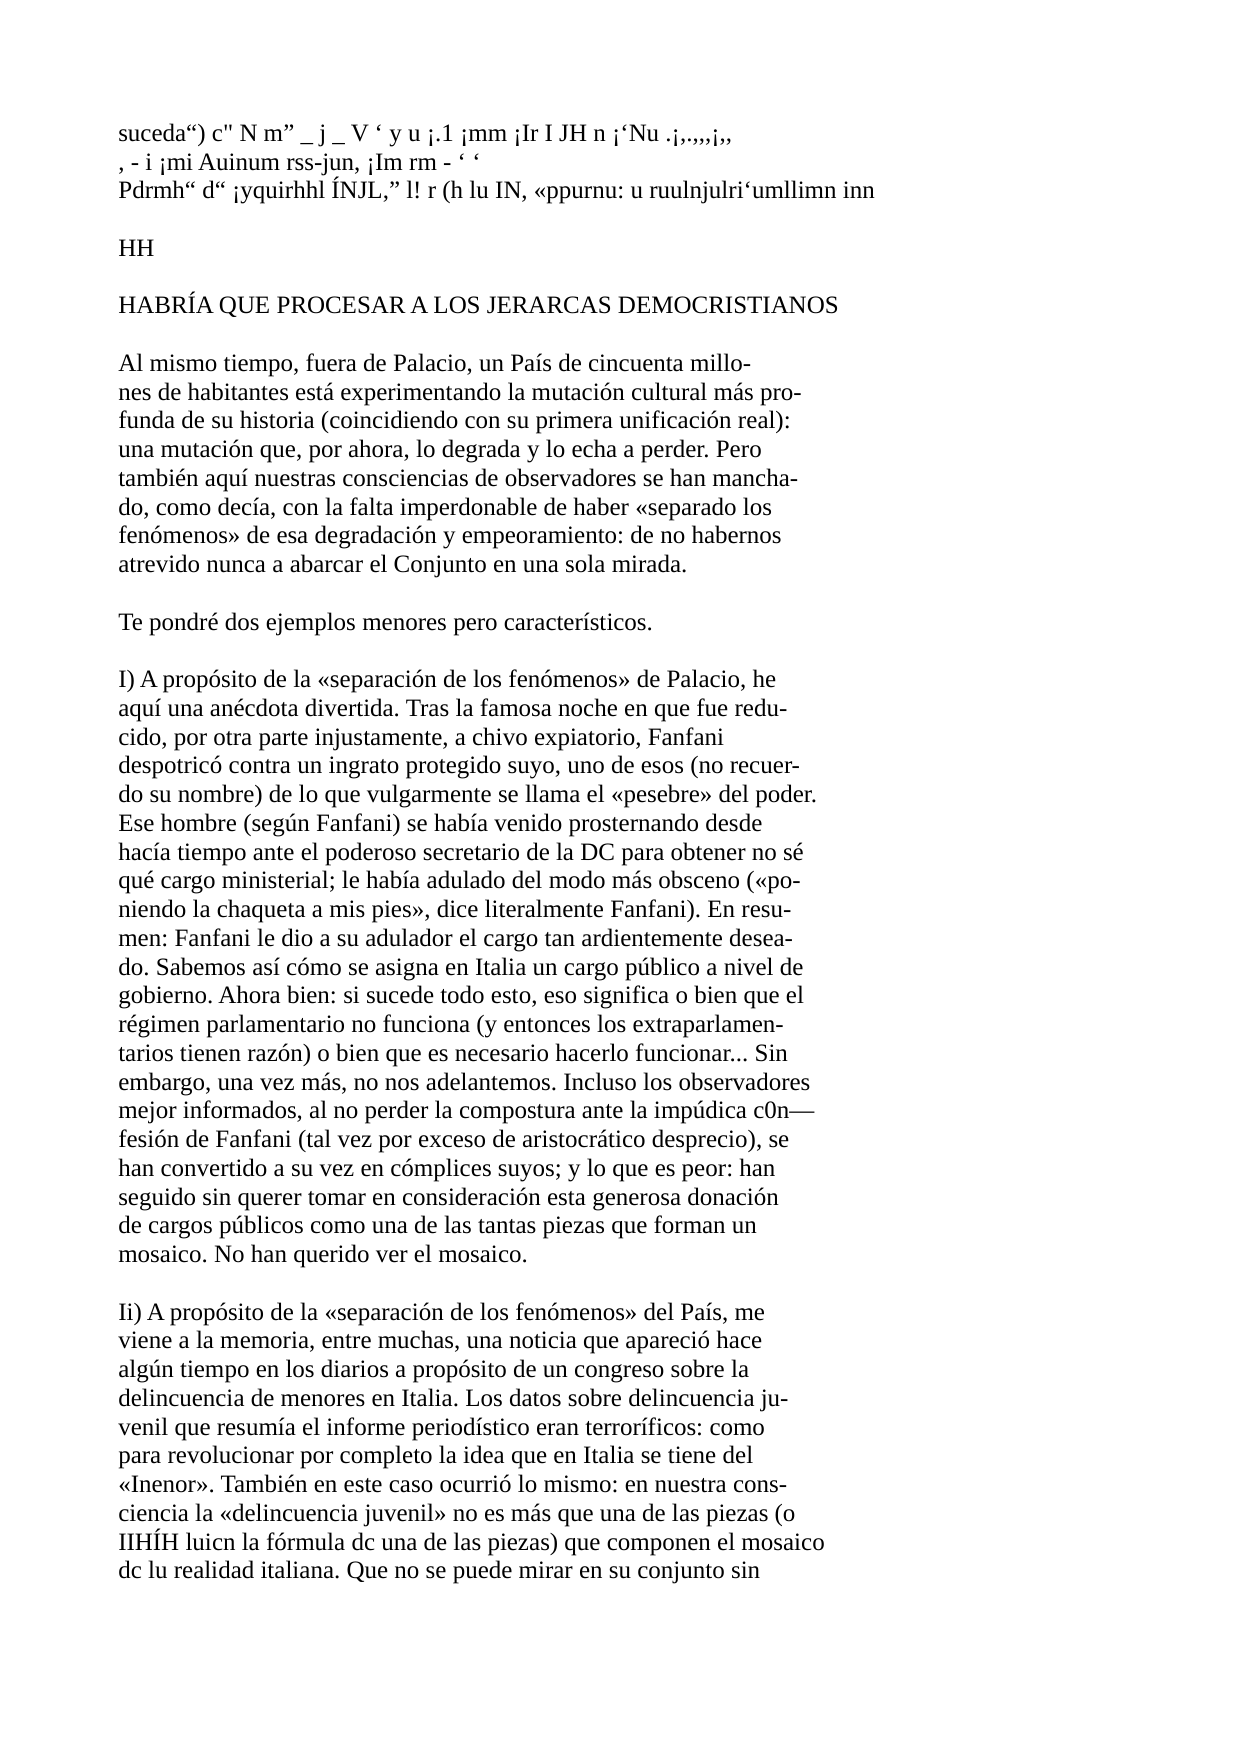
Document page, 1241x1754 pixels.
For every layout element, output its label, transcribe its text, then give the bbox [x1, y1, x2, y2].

text Ese hombre (según Fanfani) se había venido prosternando desde [118, 808, 1122, 837]
text nes de habitantes está experimentando la mutación cultural más pro- [118, 377, 1122, 406]
text IIHÍH luicn la fórmula dc una de las piezas) que componen el mosaico [118, 1527, 1122, 1556]
text do, como decía, con la falta imperdonable de haber «separado los [118, 492, 1122, 521]
text fenómenos» de esa degradación y empeoramiento: de no habernos [118, 521, 1122, 549]
text algún tiempo en los diarios a propósito de un congreso sobre la [118, 1354, 1122, 1383]
text viene a la memoria, entre muchas, una noticia que apareció hace [118, 1326, 1122, 1354]
text una mutación que, por ahora, lo degrada y lo echa a perder. Pero [118, 434, 1122, 463]
text despotricó contra un ingrato protegido suyo, uno de esos (no recuer- [118, 751, 1122, 779]
text fesión de Fanfani (tal vez por exceso de aristocrático desprecio), se [118, 1124, 1122, 1153]
text hacía tiempo ante el poderoso secretario de la DC para obtener no sé [118, 837, 1122, 866]
text do. Sabemos así cómo se asigna en Italia un cargo público a nivel de [118, 952, 1122, 981]
text ciencia la «delincuencia juvenil» no es más que una de las piezas (o [118, 1498, 1122, 1527]
text aquí una anécdota divertida. Tras la famosa noche en que fue redu- [118, 693, 1122, 722]
text , - i ¡mi Auinum rss-jun, ¡Im rm - ‘ ‘ [118, 147, 1122, 176]
text tarios tienen razón) o bien que es necesario hacerlo funcionar... Sin [118, 1038, 1122, 1067]
text dc lu realidad italiana. Que no se puede mirar en su conjunto sin [118, 1556, 1122, 1584]
text venil que resumía el informe periodístico eran terroríficos: como [118, 1412, 1122, 1441]
text HABRÍA QUE PROCESAR A LOS JERARCAS DEMOCRISTIANOS [118, 291, 1122, 319]
text Al mismo tiempo, fuera de Palacio, un País de cincuenta millo- [118, 348, 1122, 377]
text qué cargo ministerial; le había adulado del modo más obsceno («po- [118, 866, 1122, 894]
text embargo, una vez más, no nos adelantemos. Incluso los observadores [118, 1067, 1122, 1096]
text «Inenor». También en este caso ocurrió lo mismo: en nuestra cons- [118, 1469, 1122, 1498]
text han convertido a su vez en cómplices suyos; y lo que es peor: han [118, 1153, 1122, 1182]
text cido, por otra parte injustamente, a chivo expiatorio, Fanfani [118, 722, 1122, 751]
text men: Fanfani le dio a su adulador el cargo tan ardientemente desea- [118, 923, 1122, 952]
text también aquí nuestras consciencias de observadores se han mancha- [118, 463, 1122, 492]
text régimen parlamentario no funciona (y entonces los extraparlamen- [118, 1009, 1122, 1038]
text para revolucionar por completo la idea que en Italia se tiene del [118, 1441, 1122, 1469]
text seguido sin querer tomar en consideración esta generosa donación [118, 1182, 1122, 1211]
text niendo la chaqueta a mis pies», dice literalmente Fanfani). En resu- [118, 894, 1122, 923]
text atrevido nunca a abarcar el Conjunto en una sola mirada. [118, 549, 1122, 578]
text gobierno. Ahora bien: si sucede todo esto, eso significa o bien que el [118, 981, 1122, 1009]
text Ii) A propósito de la «separación de los fenómenos» del País, me [118, 1297, 1122, 1326]
text delincuencia de menores en Italia. Los datos sobre delincuencia ju- [118, 1383, 1122, 1412]
text HH [118, 233, 1122, 262]
text funda de su historia (coincidiendo con su primera unificación real): [118, 406, 1122, 434]
text de cargos públicos como una de las tantas piezas que forman un [118, 1211, 1122, 1239]
text do su nombre) de lo que vulgarmente se llama el «pesebre» del poder. [118, 779, 1122, 808]
text I) A propósito de la «separación de los fenómenos» de Palacio, he [118, 664, 1122, 693]
text Pdrmh“ d“ ¡yquirhhl ÍNJL,” l! r (h lu IN, «ppurnu: u ruulnjulri‘umllimn inn [118, 176, 1122, 204]
text mejor informados, al no perder la compostura ante la impúdica c0n— [118, 1096, 1122, 1124]
text mosaico. No han querido ver el mosaico. [118, 1239, 1122, 1268]
text Te pondré dos ejemplos menores pero característicos. [118, 607, 1122, 636]
text suceda“) c" N m” _ j _ V ‘ y u ¡.1 ¡mm ¡Ir I JH n ¡‘Nu .¡,.,,,¡,, [118, 118, 1122, 147]
